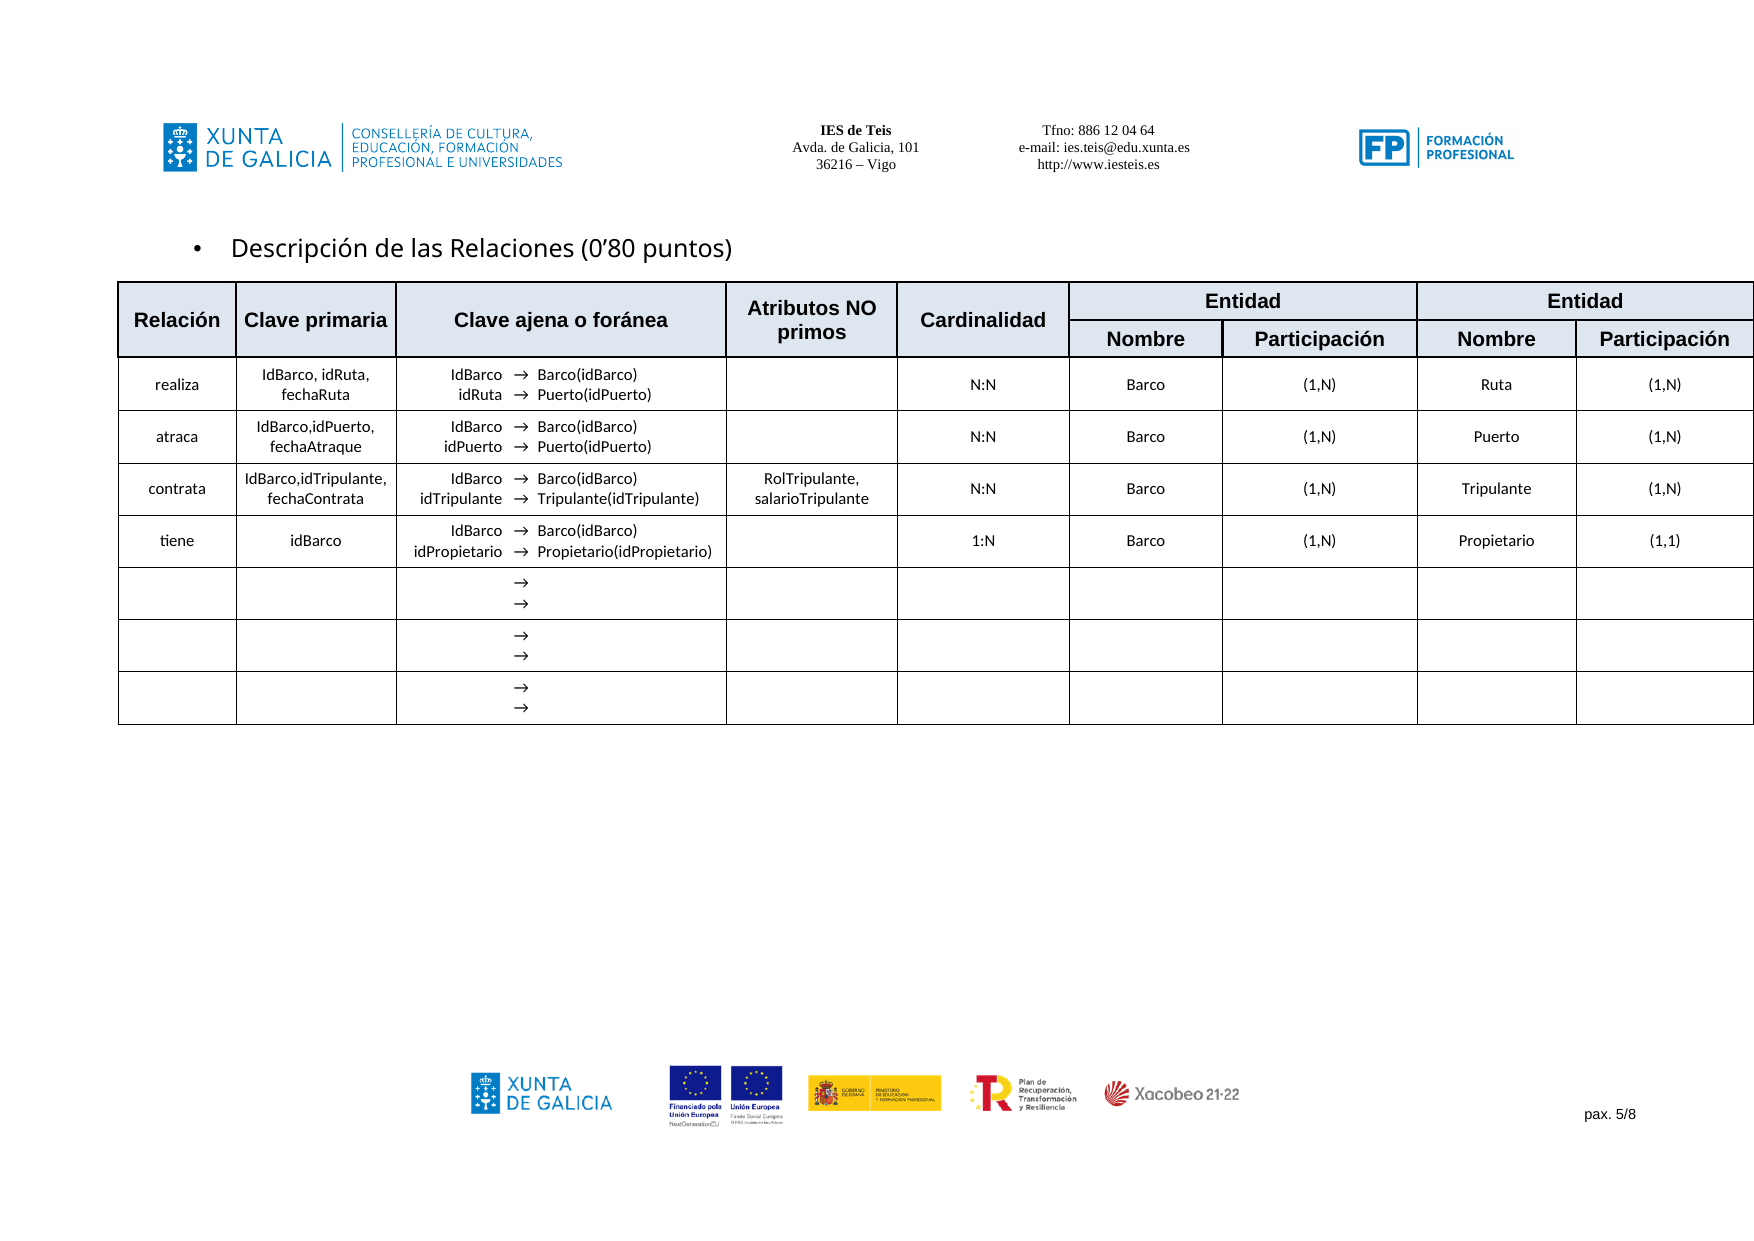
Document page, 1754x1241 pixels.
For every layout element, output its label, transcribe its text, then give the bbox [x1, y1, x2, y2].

table_cell IdBarco idPropietario [397, 516, 508, 567]
table_cell [532, 620, 726, 671]
table_cell (1,1) [1577, 516, 1753, 567]
table_header Relación [119, 283, 235, 356]
table_cell RolTripulante, salarioTripulante [727, 464, 897, 515]
table_cell [119, 620, 236, 671]
table_cell (1,N) [1223, 358, 1417, 410]
table_cell [727, 358, 897, 410]
table_cell [727, 516, 897, 567]
table_cell [727, 620, 897, 671]
table_cell (1,N) [1577, 358, 1753, 410]
table_cell Barco(idBarco) Puerto(idPuerto) [532, 411, 726, 462]
table_header Atributos NO primos [727, 283, 896, 356]
table_cell [237, 568, 396, 619]
table_header Entidad [1418, 283, 1753, 319]
table_cell [1577, 672, 1753, 723]
table_cell →→ [508, 620, 532, 671]
table_cell [1577, 620, 1753, 671]
table_cell [532, 568, 726, 619]
table_cell Ruta [1418, 358, 1576, 410]
table_cell (1,N) [1223, 411, 1417, 462]
table_cell N:N [898, 358, 1069, 410]
table_cell [237, 672, 396, 723]
table_cell [898, 620, 1069, 671]
picture [163, 123, 562, 172]
table_cell IdBarco idTripulante [397, 464, 508, 515]
table_cell [727, 568, 897, 619]
table_header Clave primaria [237, 283, 395, 356]
table_cell N:N [898, 464, 1069, 515]
table_cell Puerto [1418, 411, 1576, 462]
table_cell atraca [119, 411, 236, 462]
table_cell Barco [1070, 358, 1222, 410]
table_cell [1070, 568, 1222, 619]
table_cell [1418, 568, 1576, 619]
table_cell (1,N) [1223, 464, 1417, 515]
table_cell (1,N) [1577, 411, 1753, 462]
table_cell [397, 568, 508, 619]
table_cell Barco(idBarco) Propietario(idPropietario) [532, 516, 726, 567]
table_cell [1070, 672, 1222, 723]
table_cell [397, 672, 508, 723]
table_cell Nombre [1070, 321, 1221, 356]
table_cell realiza [119, 358, 236, 410]
table_cell →→ [508, 672, 532, 723]
table_cell [1070, 620, 1222, 671]
table_cell [1577, 568, 1753, 619]
table_cell [898, 568, 1069, 619]
table_cell Participación [1577, 321, 1753, 356]
table_cell N:N [898, 411, 1069, 462]
table_cell IdBarco idPuerto [397, 411, 508, 462]
table_cell [1418, 672, 1576, 723]
table_cell Barco [1070, 411, 1222, 462]
table_cell →→ [508, 464, 532, 515]
table_cell Participación [1224, 321, 1416, 356]
table_cell Barco [1070, 516, 1222, 567]
table_cell Nombre [1418, 321, 1575, 356]
table_cell IdBarco,idTripulante, fechaContrata [237, 464, 396, 515]
table_header Cardinalidad [898, 283, 1068, 356]
picture [1355, 124, 1520, 171]
table_cell Propietario [1418, 516, 1576, 567]
table_cell IdBarco,idPuerto, fechaAtraque [237, 411, 396, 462]
table_cell [1223, 620, 1417, 671]
table_cell [727, 411, 897, 462]
table_cell (1,N) [1223, 516, 1417, 567]
table_cell [532, 672, 726, 723]
table_header Clave ajena o foránea [397, 283, 725, 356]
table_cell [119, 568, 236, 619]
table_cell IdBarco, idRuta, fechaRuta [237, 358, 396, 410]
list Descripción de las Relaciones (0’80 puntos) [193, 230, 1636, 264]
table_cell Barco(idBarco) Puerto(idPuerto) [532, 358, 726, 410]
table_cell →→ [508, 358, 532, 410]
table_cell contrata [119, 464, 236, 515]
table_cell tiene [119, 516, 236, 567]
table_cell [1223, 568, 1417, 619]
table_cell [898, 672, 1069, 723]
table_cell 1:N [898, 516, 1069, 567]
table_cell →→ [508, 411, 532, 462]
table_cell (1,N) [1577, 464, 1753, 515]
table_cell Barco(idBarco) Tripulante(idTripulante) [532, 464, 726, 515]
table_cell [397, 620, 508, 671]
table_cell →→ [508, 568, 532, 619]
table_cell [237, 620, 396, 671]
table_cell [119, 672, 236, 723]
table_cell idBarco [237, 516, 396, 567]
table_cell [727, 672, 897, 723]
table_header Entidad [1070, 283, 1416, 319]
table_cell →→ [508, 516, 532, 567]
table_cell [1223, 672, 1417, 723]
picture [471, 1057, 1239, 1131]
table_cell IdBarco idRuta [397, 358, 508, 410]
table_cell Tripulante [1418, 464, 1576, 515]
table_cell Barco [1070, 464, 1222, 515]
table_cell [1418, 620, 1576, 671]
